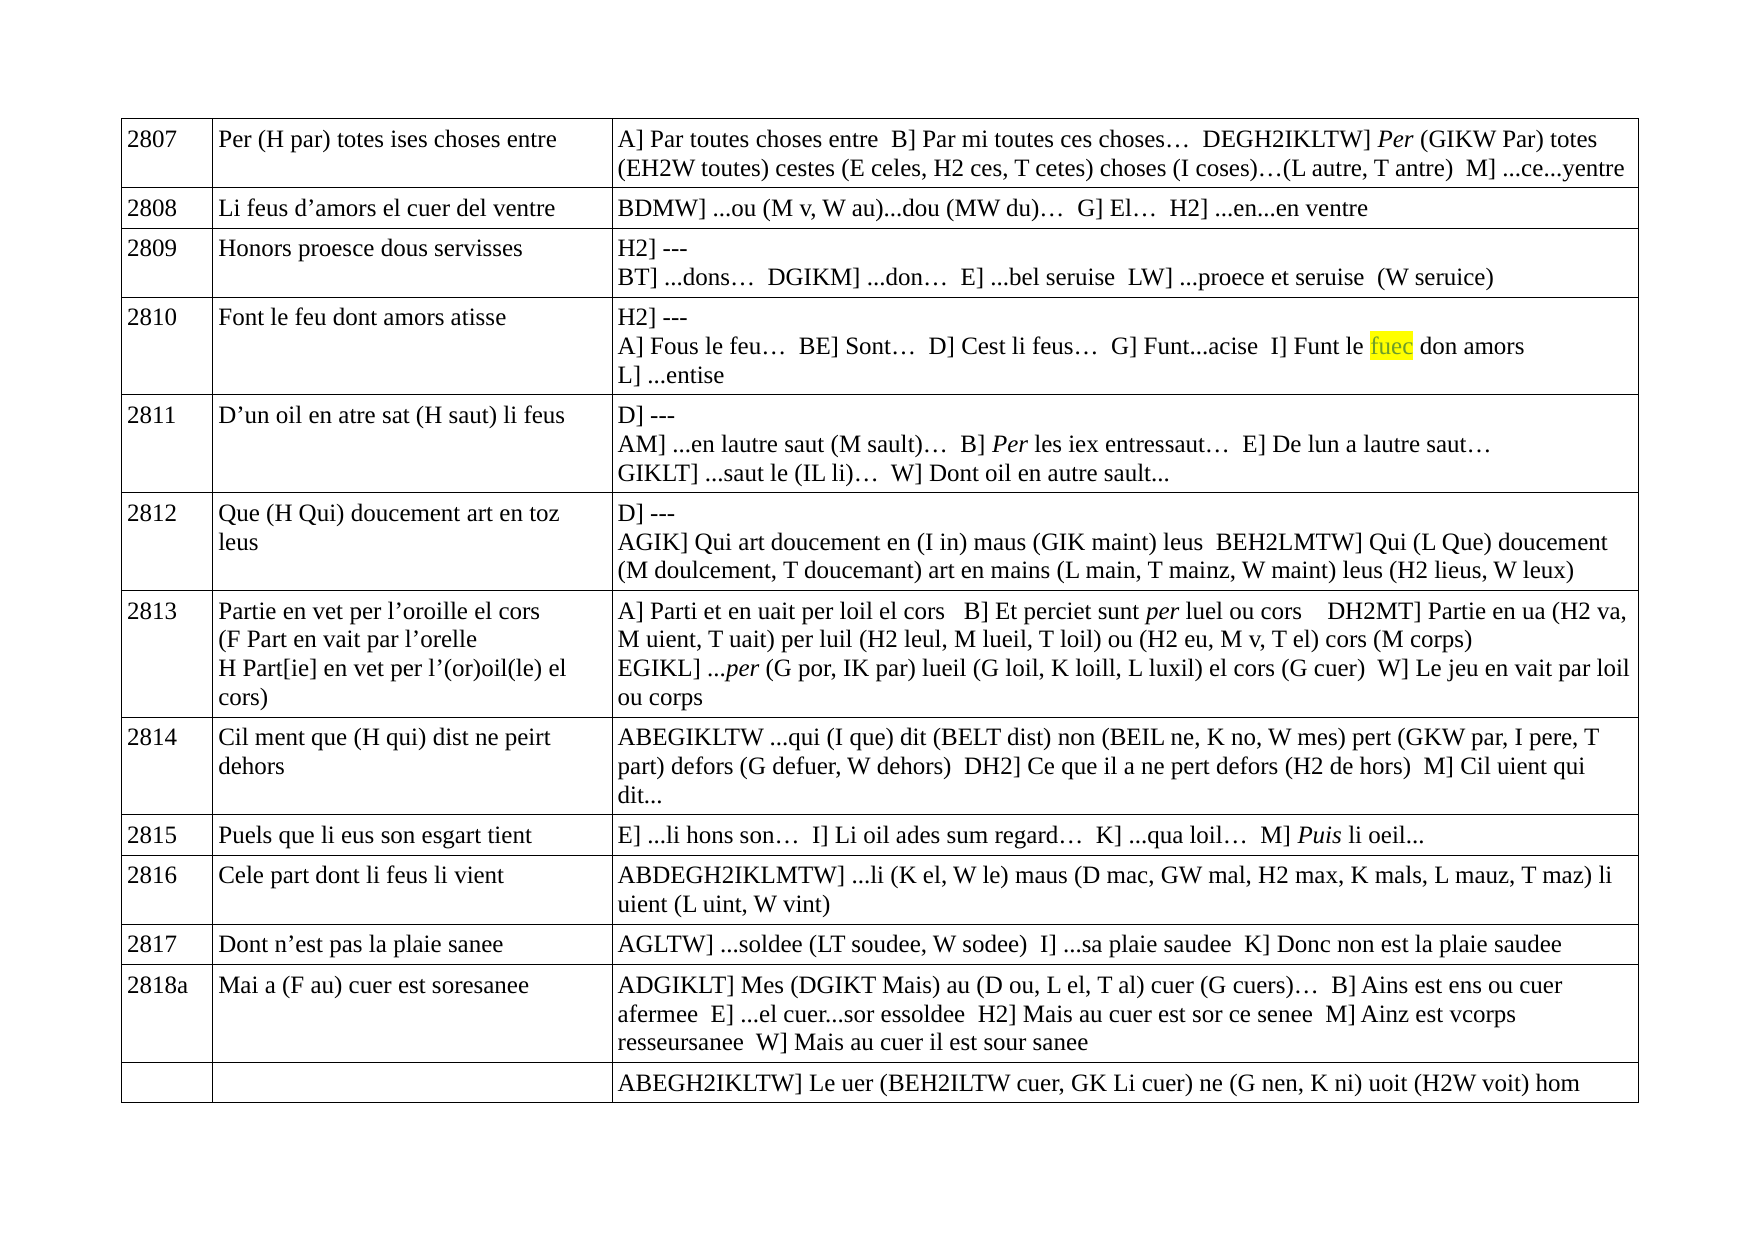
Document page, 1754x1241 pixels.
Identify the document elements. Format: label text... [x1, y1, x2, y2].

table_cell A] Parti et en uait per loil el cors B] Et perciet sunt per luel ou cors DH2MT] Partie en ua (H2 va, M uient, T uait) per luil (H2 leul, M lueil, T loil) ou (H2 eu, M v, T el) cors (M corps) EGIKL] ...per (G por, IK par) lueil (G loil, K loill, L luxil) el cors (G cuer) W] Le jeu en vait par loil ou corps [613, 591, 1638, 717]
table_cell Li feus d’amors el cuer del ventre [213, 188, 612, 227]
table_cell Mai a (F au) cuer est soresanee [213, 965, 612, 1062]
table_cell 2809 [122, 229, 212, 297]
table_cell 2817 [122, 925, 212, 964]
table_cell D] --- AM] ...en lautre saut (M sault)… B] Per les iex entressaut… E] De lun a lautre saut… GIKLT] ...saut le (IL li)… W] Dont oil en autre sault... [613, 395, 1638, 492]
table_cell BDMW] ...ou (M v, W au)...dou (MW du)… G] El… H2] ...en...en ventre [613, 188, 1638, 227]
table_cell 2811 [122, 395, 212, 492]
table_cell Font le feu dont amors atisse [213, 298, 612, 394]
table_cell Per (H par) totes ises choses entre [213, 119, 612, 187]
table_cell E] ...li hons son… I] Li oil ades sum regard… K] ...qua loil… M] Puis li oeil... [613, 815, 1638, 855]
table_cell 2812 [122, 493, 212, 590]
table_cell Honors proesce dous servisses [213, 229, 612, 297]
table_cell H2] --- A] Fous le feu… BE] Sont… D] Cest li feus… G] Funt...acise I] Funt le fuec don amors L] ...entise [613, 298, 1638, 394]
table_cell Cil ment que (H qui) dist ne peirt dehors [213, 718, 612, 814]
table_cell H2] --- BT] ...dons… DGIKM] ...don… E] ...bel seruise LW] ...proece et seruise (W seruice) [613, 229, 1638, 297]
table_cell D’un oil en atre sat (H saut) li feus [213, 395, 612, 492]
table_cell ABDEGH2IKLMTW] ...li (K el, W le) maus (D mac, GW mal, H2 max, K mals, L mauz, T maz) li uient (L uint, W vint) [613, 856, 1638, 924]
table_cell Que (H Qui) doucement art en toz leus [213, 493, 612, 590]
table_cell 2810 [122, 298, 212, 394]
table_cell [213, 1063, 612, 1102]
table_cell 2808 [122, 188, 212, 227]
table_cell AGLTW] ...soldee (LT soudee, W sodee) I] ...sa plaie saudee K] Donc non est la plaie saudee [613, 925, 1638, 964]
table_cell ADGIKLT] Mes (DGIKT Mais) au (D ou, L el, T al) cuer (G cuers)… B] Ains est ens ou cuer afermee E] ...el cuer...sor essoldee H2] Mais au cuer est sor ce senee M] Ainz est vcorps resseursanee W] Mais au cuer il est sour sanee [613, 965, 1638, 1062]
table_cell A] Par toutes choses entre B] Par mi toutes ces choses… DEGH2IKLTW] Per (GIKW Par) totes (EH2W toutes) cestes (E celes, H2 ces, T cetes) choses (I coses)…(L autre, T antre) M] ...ce...yentre [613, 119, 1638, 187]
table_cell Puels que li eus son esgart tient [213, 815, 612, 855]
table_cell 2814 [122, 718, 212, 814]
table_cell 2813 [122, 591, 212, 717]
table_cell ABEGH2IKLTW] Le uer (BEH2ILTW cuer, GK Li cuer) ne (G nen, K ni) uoit (H2W voit) hom [613, 1063, 1638, 1102]
table_cell 2816 [122, 856, 212, 924]
table_cell 2807 [122, 119, 212, 187]
table_cell 2818a [122, 965, 212, 1062]
table_cell [122, 1063, 212, 1102]
table_cell Dont n’est pas la plaie sanee [213, 925, 612, 964]
table_cell Partie en vet per l’oroille el cors (F Part en vait par l’orelle H Part[ie] en vet per l’(or)oil(le) el cors) [213, 591, 612, 717]
table_cell ABEGIKLTW ...qui (I que) dit (BELT dist) non (BEIL ne, K no, W mes) pert (GKW par, I pere, T part) defors (G defuer, W dehors) DH2] Ce que il a ne pert defors (H2 de hors) M] Cil uient qui dit... [613, 718, 1638, 814]
table_cell 2815 [122, 815, 212, 855]
table_cell Cele part dont li feus li vient [213, 856, 612, 924]
table_cell D] --- AGIK] Qui art doucement en (I in) maus (GIK maint) leus BEH2LMTW] Qui (L Que) doucement (M doulcement, T doucemant) art en mains (L main, T mainz, W maint) leus (H2 lieus, W leux) [613, 493, 1638, 590]
